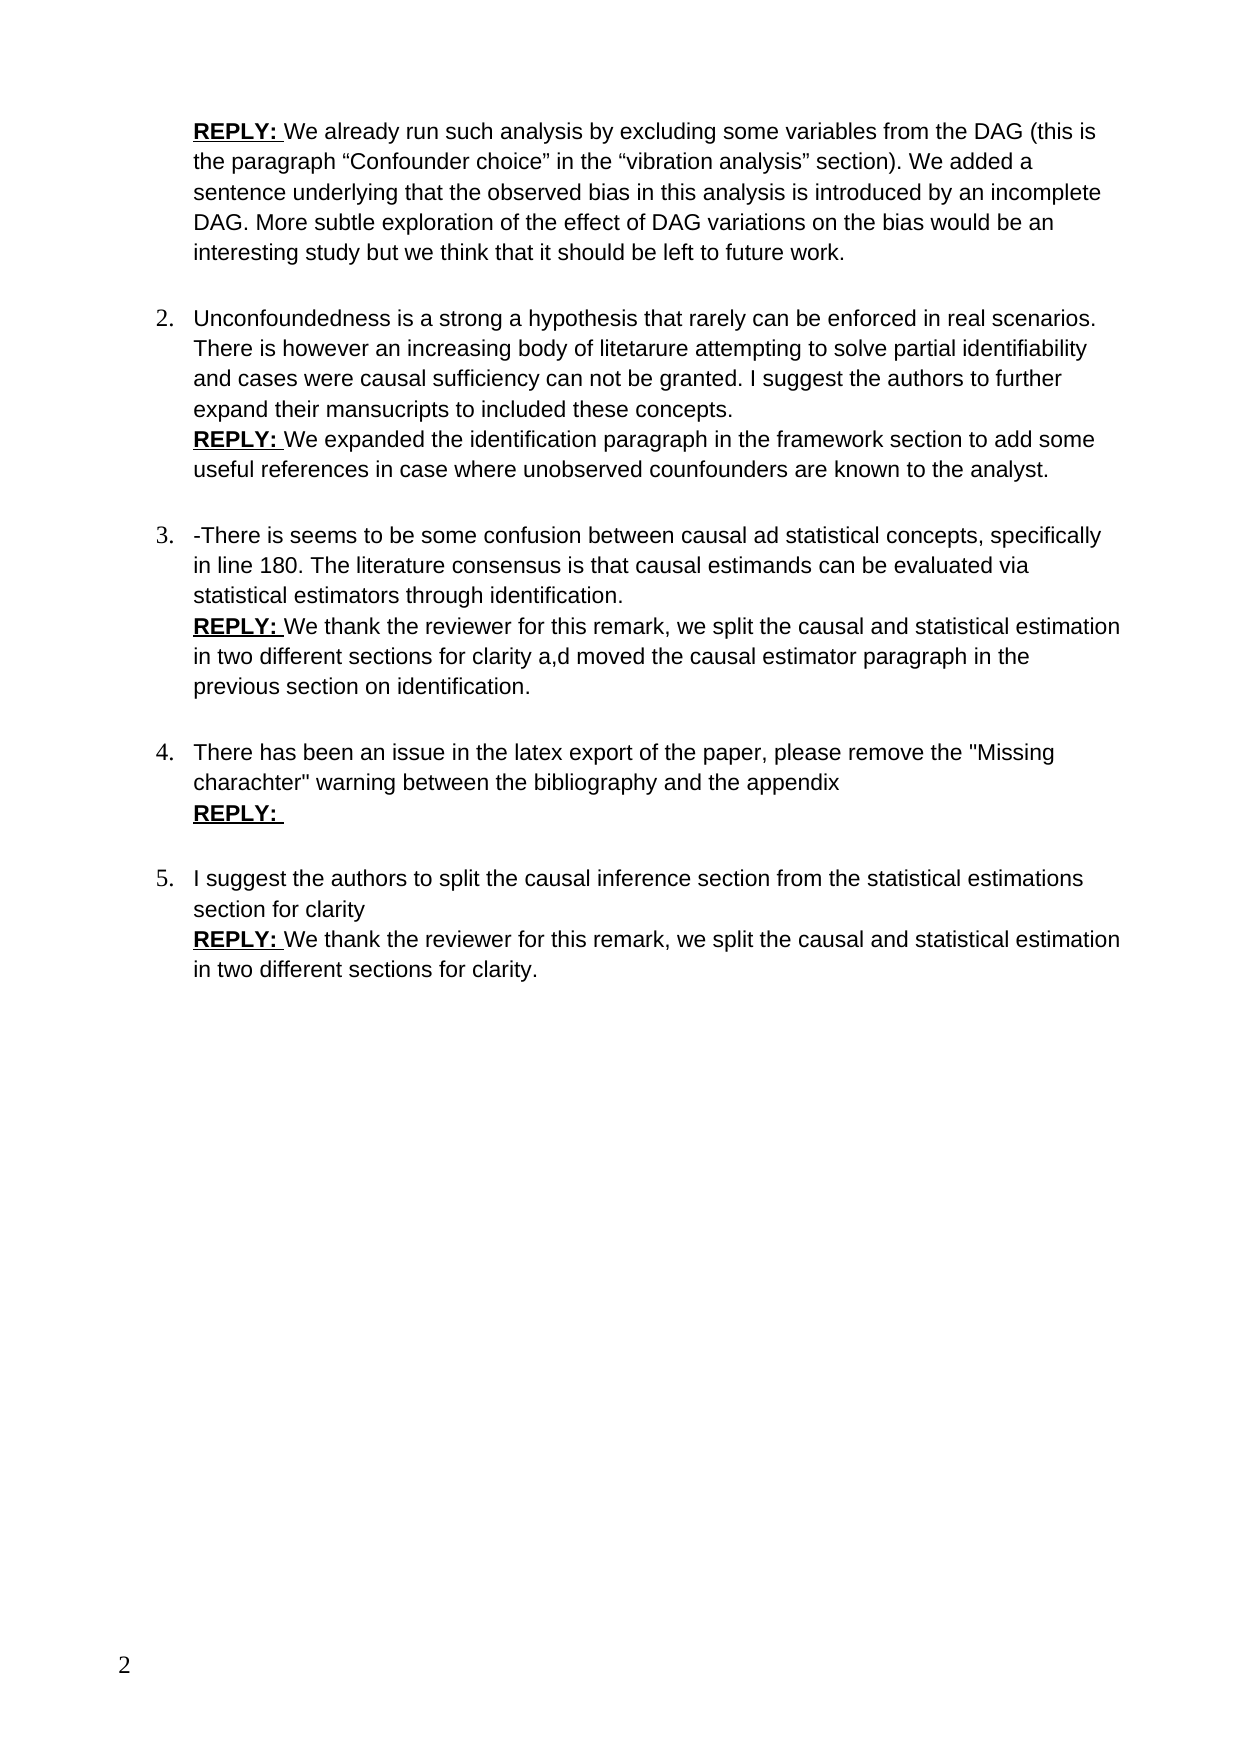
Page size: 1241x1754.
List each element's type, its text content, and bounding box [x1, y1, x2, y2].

list There has been an issue in the latex export of the paper, please remove the "Missing charachter" warning between the bibliography and the appendix REPLY: [156, 737, 1122, 859]
list I suggest the authors to split the causal inference section from the statistical estimations section for clarity REPLY: We thank the reviewer for this remark, we split the causal and statistical estimation in two different sections for clarity. [156, 863, 1122, 983]
list Unconfoundedness is a strong a hypothesis that rarely can be enforced in real scenarios. There is however an increasing body of litetarure attempting to solve partial identifiability and cases were causal sufficiency can not be granted. I suggest the authors to further expand their mansucripts to included these concepts. REPLY: We expanded the identification paragraph in the framework section to add some useful references in case where unobserved counfounders are known to the analyst. [156, 303, 1122, 515]
list -There is seems to be some confusion between causal ad statistical concepts, specifically in line 180. The literature consensus is that causal estimands can be evaluated via statistical estimators through identification. REPLY: We thank the reviewer for this remark, we split the causal and statistical estimation in two different sections for clarity a,d moved the causal estimator paragraph in the previous section on identification. [156, 520, 1122, 732]
list REPLY: We already run such analysis by excluding some variables from the DAG (this is the paragraph “Confounder choice” in the “vibration analysis” section). We added a sentence underlying that the observed bias in this analysis is introduced by an incomplete DAG. More subtle exploration of the effect of DAG variations on the bias would be an interesting study but we think that it should be left to future work. [156, 118, 1122, 298]
